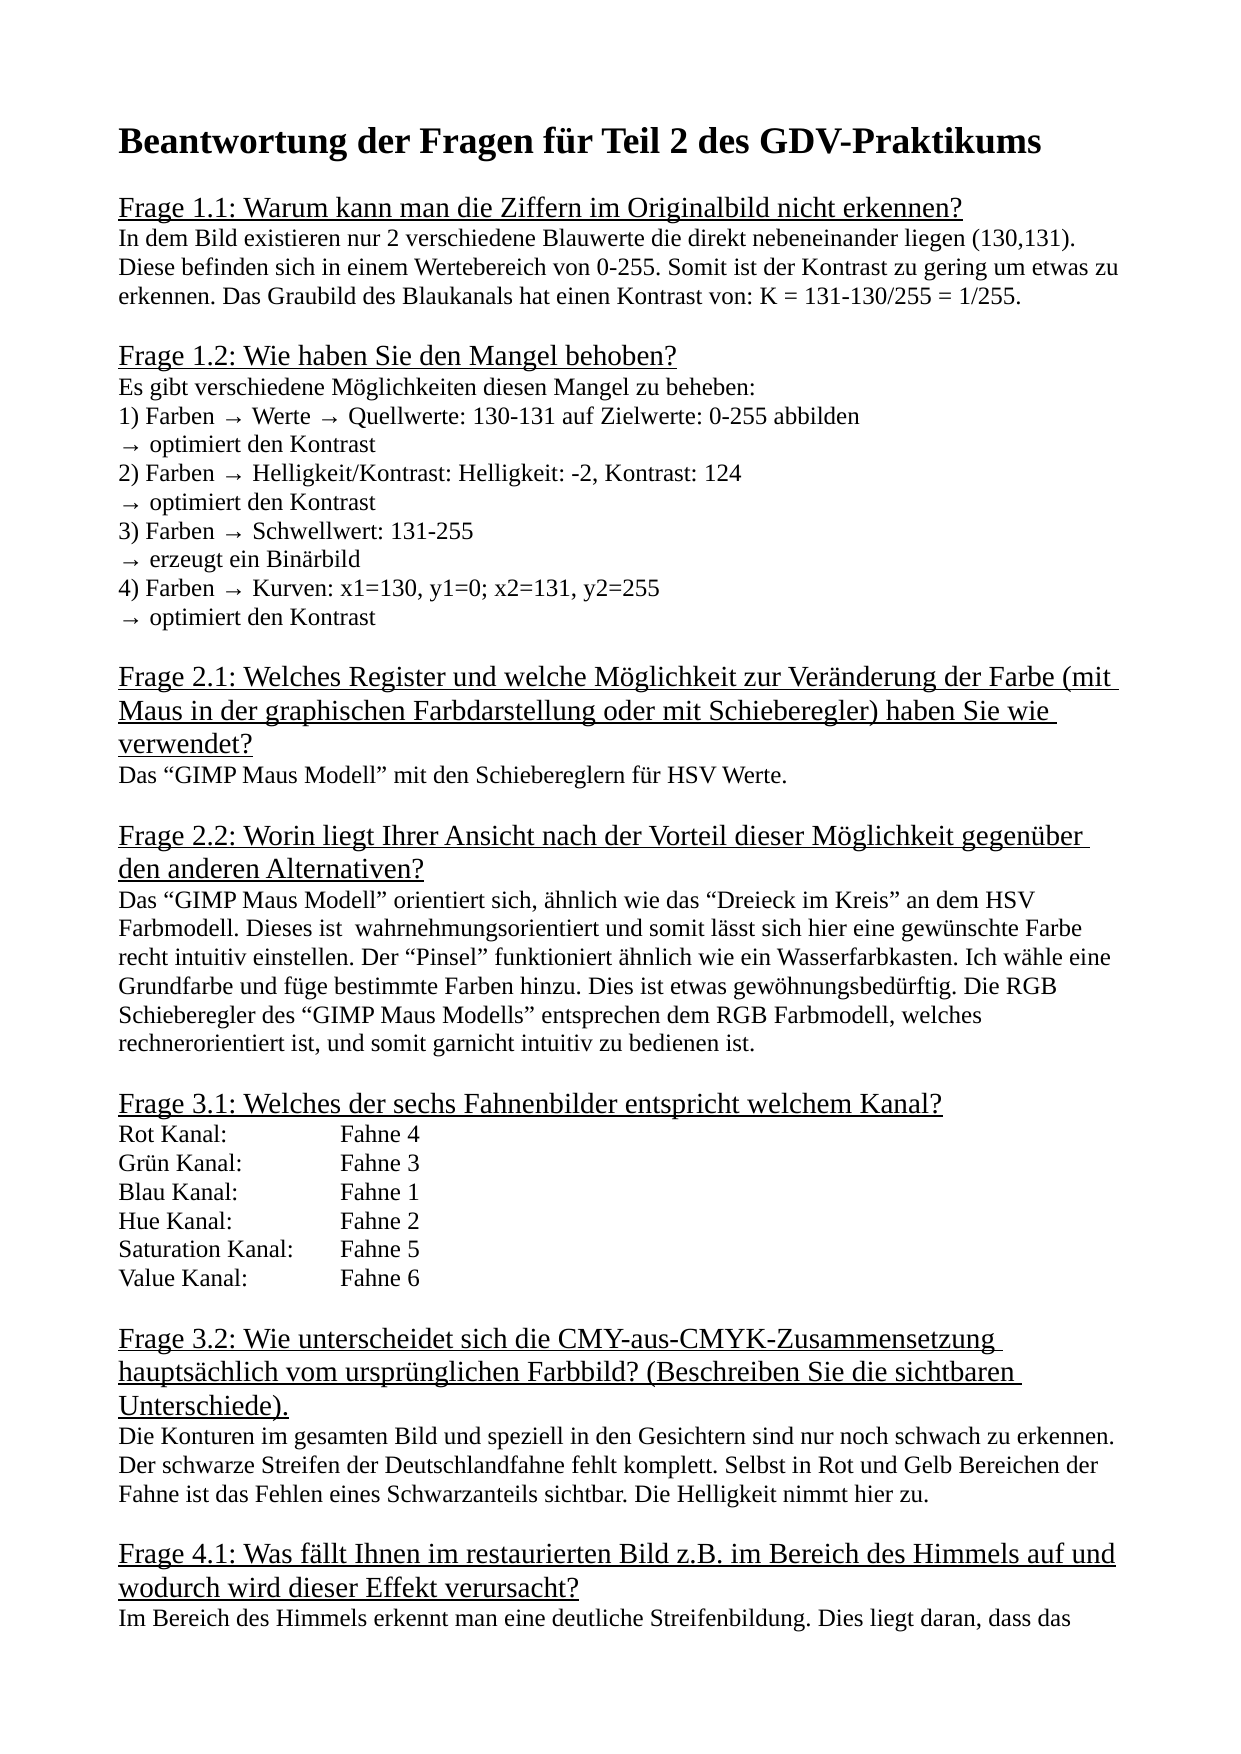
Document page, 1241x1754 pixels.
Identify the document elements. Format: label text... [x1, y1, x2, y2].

text Saturation Kanal: Fahne 5 [118, 1234, 1122, 1263]
text → optimiert den Kontrast [118, 429, 1122, 458]
text 3) Farben → Schwellwert: 131-255 [118, 516, 1122, 544]
text Frage 3.2: Wie unterscheidet sich die CMY-aus-CMYK-Zusammensetzung hauptsächlich vom ursprünglichen Farbbild? (Beschreiben Sie die sichtbaren Unterschiede). [118, 1321, 1122, 1421]
text Frage 1.1: Warum kann man die Ziffern im Originalbild nicht erkennen? [118, 190, 1122, 223]
text 1) Farben → Werte → Quellwerte: 130-131 auf Zielwerte: 0-255 abbilden [118, 401, 1122, 429]
text Das “GIMP Maus Modell” orientiert sich, ähnlich wie das “Dreieck im Kreis” an dem HSV Farbmodell. Dieses ist wahrnehmungsorientiert und somit lässt sich hier eine gewünschte Farbe recht intuitiv einstellen. Der “Pinsel” funktioniert ähnlich wie ein Wasserfarbkasten. Ich wähle eine Grundfarbe und füge bestimmte Farben hinzu. Dies ist etwas gewöhnungsbedürftig. Die RGB Schieberegler des “GIMP Maus Modells” entsprechen dem RGB Farbmodell, welches rechnerorientiert ist, und somit garnicht intuitiv zu bedienen ist. [118, 885, 1122, 1057]
text Frage 2.1: Welches Register und welche Möglichkeit zur Veränderung der Farbe (mit Maus in der graphischen Farbdarstellung oder mit Schieberegler) haben Sie wie verwendet? [118, 659, 1122, 760]
text → optimiert den Kontrast [118, 487, 1122, 516]
text Blau Kanal: Fahne 1 [118, 1177, 1122, 1206]
text In dem Bild existieren nur 2 verschiedene Blauwerte die direkt nebeneinander liegen (130,131). Diese befinden sich in einem Wertebereich von 0-255. Somit ist der Kontrast zu gering um etwas zu erkennen. Das Graubild des Blaukanals hat einen Kontrast von: K = 131-130/255 = 1/255. [118, 223, 1122, 310]
text Hue Kanal: Fahne 2 [118, 1206, 1122, 1234]
text Frage 3.1: Welches der sechs Fahnenbilder entspricht welchem Kanal? [118, 1086, 1122, 1119]
text Frage 1.2: Wie haben Sie den Mangel behoben? [118, 338, 1122, 372]
text → optimiert den Kontrast [118, 602, 1122, 631]
text Beantwortung der Fragen für Teil 2 des GDV-Praktikums [118, 118, 1122, 161]
text Das “GIMP Maus Modell” mit den Schiebereglern für HSV Werte. [118, 760, 1122, 789]
text Im Bereich des Himmels erkennt man eine deutliche Streifenbildung. Dies liegt daran, dass das [118, 1603, 1122, 1632]
text Die Konturen im gesamten Bild und speziell in den Gesichtern sind nur noch schwach zu erkennen. Der schwarze Streifen der Deutschlandfahne fehlt komplett. Selbst in Rot und Gelb Bereichen der Fahne ist das Fehlen eines Schwarzanteils sichtbar. Die Helligkeit nimmt hier zu. [118, 1421, 1122, 1508]
text 2) Farben → Helligkeit/Kontrast: Helligkeit: -2, Kontrast: 124 [118, 458, 1122, 487]
text Rot Kanal: Fahne 4 [118, 1119, 1122, 1148]
text Grün Kanal: Fahne 3 [118, 1148, 1122, 1177]
text Es gibt verschiedene Möglichkeiten diesen Mangel zu beheben: [118, 372, 1122, 401]
text Frage 2.2: Worin liegt Ihrer Ansicht nach der Vorteil dieser Möglichkeit gegenüber den anderen Alternativen? [118, 818, 1122, 885]
text → erzeugt ein Binärbild [118, 544, 1122, 573]
text Frage 4.1: Was fällt Ihnen im restaurierten Bild z.B. im Bereich des Himmels auf und wodurch wird dieser Effekt verursacht? [118, 1536, 1122, 1603]
text 4) Farben → Kurven: x1=130, y1=0; x2=131, y2=255 [118, 573, 1122, 602]
text Value Kanal: Fahne 6 [118, 1263, 1122, 1292]
